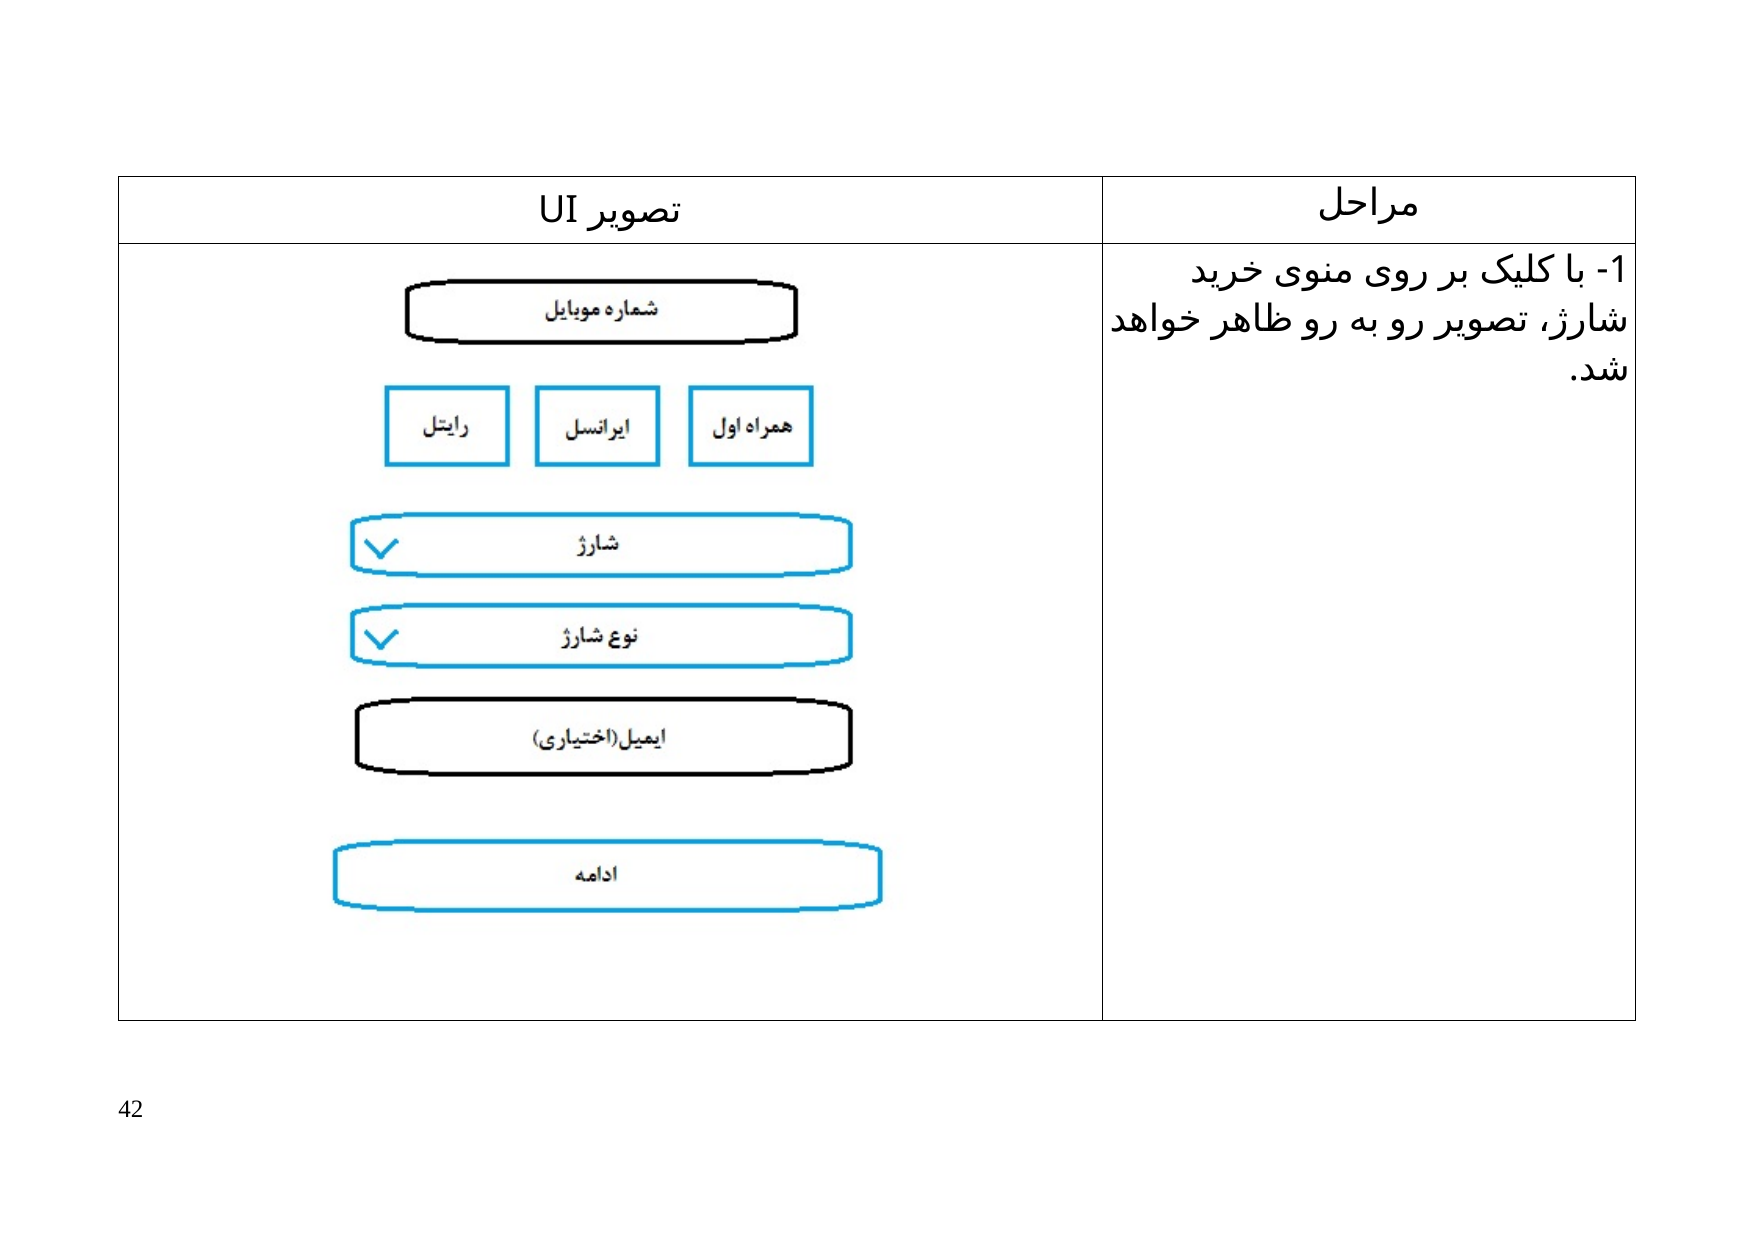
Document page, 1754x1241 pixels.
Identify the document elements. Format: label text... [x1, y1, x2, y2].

table_header تصویر UI [119, 177, 1102, 243]
table_cell [119, 244, 1102, 1020]
table_cell 1- با کلیک بر روی منوی خرید شارژ، تصویر رو به رو ظاهر خواهد شد. [1103, 244, 1635, 1020]
table_header مراحل [1103, 177, 1635, 243]
picture [280, 259, 911, 938]
